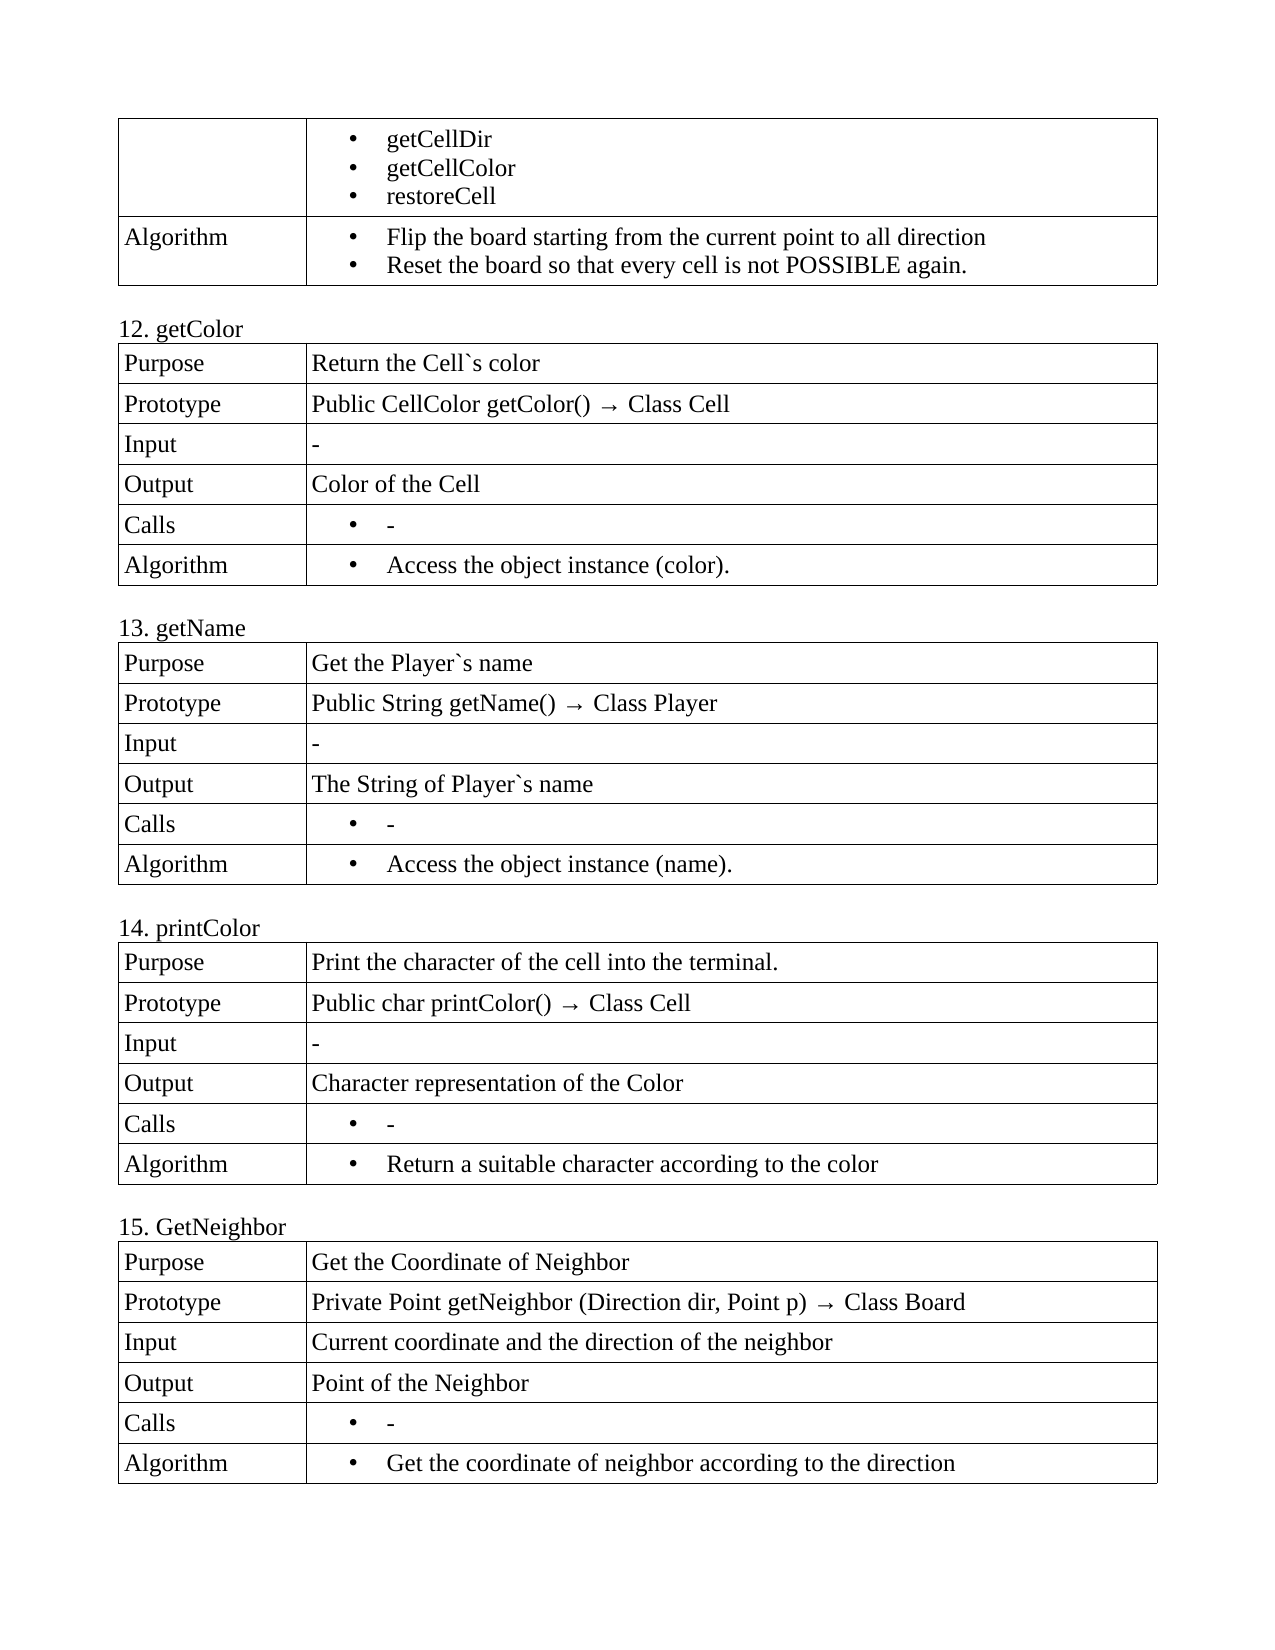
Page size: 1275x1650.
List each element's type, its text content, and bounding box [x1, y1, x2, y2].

table_cell Algorithm [119, 545, 306, 584]
text 14. printColor [118, 913, 1157, 942]
table_header Purpose [119, 344, 306, 383]
table_cell Output [119, 465, 306, 504]
text 12. getColor [118, 314, 1157, 343]
table_cell Current coordinate and the direction of the neighbor [307, 1323, 1157, 1362]
table_header Get the Player`s name [307, 643, 1157, 682]
table_cell The String of Player`s name [307, 764, 1157, 803]
table_cell Public CellColor getColor() → Class Cell [307, 384, 1157, 423]
table_cell - [307, 1104, 1157, 1143]
table_cell Calls [119, 1104, 306, 1143]
table_cell Calls [119, 804, 306, 844]
table_cell Algorithm [119, 845, 306, 884]
table_cell - [307, 505, 1157, 544]
table_cell Calls [119, 505, 306, 544]
table_cell Output [119, 1064, 306, 1103]
table_cell Public String getName() → Class Player [307, 684, 1157, 723]
table_header Print the character of the cell into the terminal. [307, 943, 1157, 982]
table_cell Access the object instance (color). [307, 545, 1157, 584]
table_cell - [307, 724, 1157, 763]
text 13. getName [118, 613, 1157, 642]
table_cell Prototype [119, 1282, 306, 1322]
table_cell - [307, 804, 1157, 844]
table_header Purpose [119, 943, 306, 982]
table_header Purpose [119, 643, 306, 682]
table_cell Input [119, 424, 306, 463]
text 15. GetNeighbor [118, 1212, 1157, 1241]
table_cell Algorithm [119, 1444, 306, 1483]
table_cell Input [119, 1023, 306, 1062]
table_cell Get the coordinate of neighbor according to the direction [307, 1444, 1157, 1483]
table_cell Color of the Cell [307, 465, 1157, 504]
table_cell Point of the Neighbor [307, 1363, 1157, 1402]
table_cell [119, 119, 306, 216]
table_cell Algorithm [119, 1144, 306, 1183]
table_cell - [307, 1403, 1157, 1443]
table_cell Output [119, 764, 306, 803]
table_cell Prototype [119, 684, 306, 723]
table_cell GetDirSize flipDir getCellDir getCellColor restoreCell [307, 119, 1157, 216]
table_cell - [307, 1023, 1157, 1062]
table_header Get the Coordinate of Neighbor [307, 1242, 1157, 1281]
table_cell Algorithm [119, 217, 306, 285]
table_cell Calls [119, 1403, 306, 1443]
table_cell Output [119, 1363, 306, 1402]
table_header Return the Cell`s color [307, 344, 1157, 383]
table_cell Prototype [119, 384, 306, 423]
table_cell Input [119, 724, 306, 763]
table_cell Character representation of the Color [307, 1064, 1157, 1103]
table_cell Return a suitable character according to the color [307, 1144, 1157, 1183]
table_cell Input [119, 1323, 306, 1362]
table_cell Flip the board starting from the current point to all direction Reset the board so that every cell is not POSSIBLE again. [307, 217, 1157, 285]
table_cell - [307, 424, 1157, 463]
table_header Purpose [119, 1242, 306, 1281]
table_cell Access the object instance (name). [307, 845, 1157, 884]
table_cell Public char printColor() → Class Cell [307, 983, 1157, 1022]
table_cell Private Point getNeighbor (Direction dir, Point p) → Class Board [307, 1282, 1157, 1322]
table_cell Prototype [119, 983, 306, 1022]
